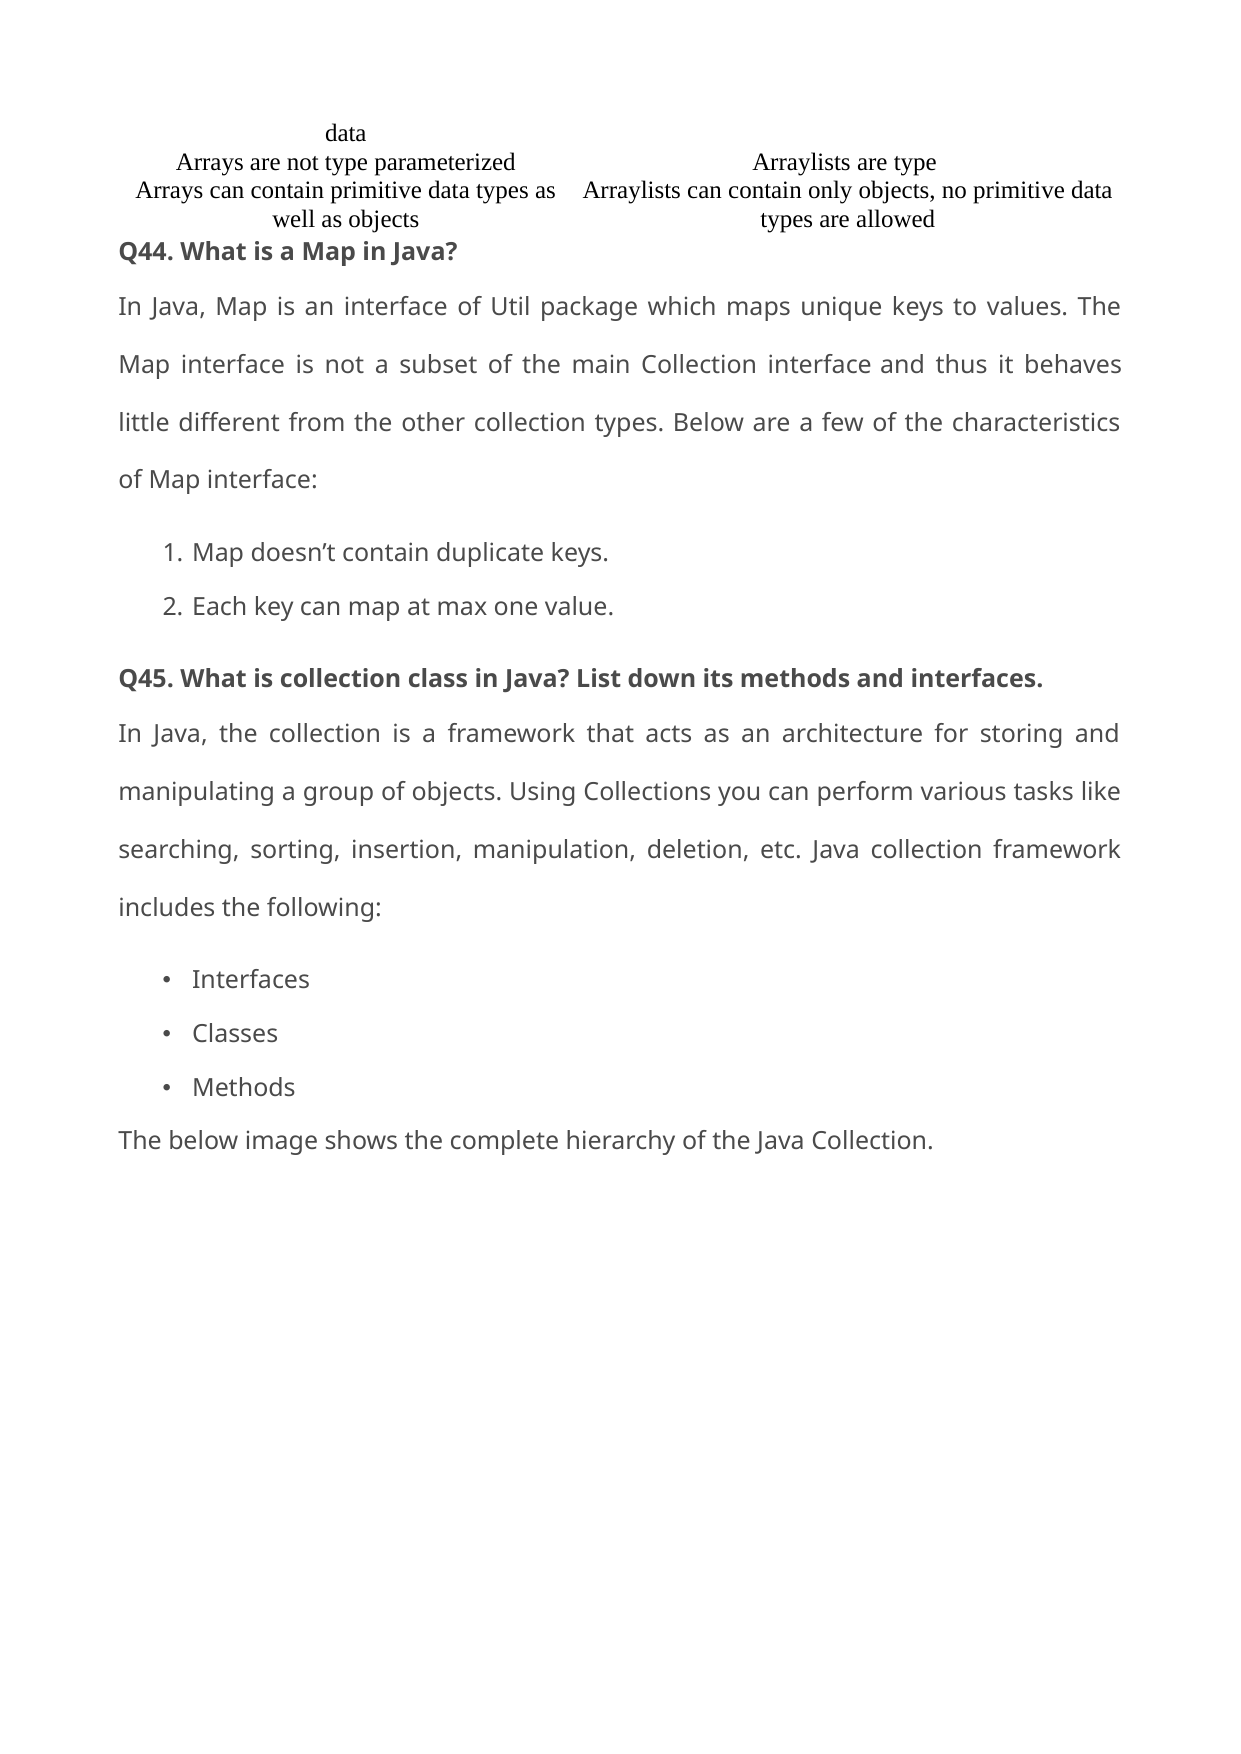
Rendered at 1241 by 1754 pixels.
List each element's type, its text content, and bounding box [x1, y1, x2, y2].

table_cell Arrays can contain primitive data types as well as objects [118, 176, 573, 233]
table_cell data [118, 118, 573, 147]
text The below image shows the complete hierarchy of the Java Collection. [118, 1123, 1122, 1157]
subtitle Q44. What is a Map in Java? [118, 233, 1122, 267]
table_cell Arrays are not type parameterized [118, 147, 573, 176]
text In Java, Map is an interface of Util package which maps unique keys to values. The Map interface is not a subset of the main Collection interface and thus it behaves little different from the other collection types. Below are a few of the characteristics of Map interface: [118, 288, 1122, 496]
list Interfaces [162, 962, 1122, 996]
list Each key can map at max one value. [162, 588, 1122, 622]
list Classes [162, 1016, 1122, 1049]
subtitle Q45. What is collection class in Java? List down its methods and interfaces. [118, 661, 1122, 694]
list Methods [162, 1069, 1122, 1103]
list Map doesn’t contain duplicate keys. [162, 534, 1122, 568]
table_cell [573, 118, 1122, 147]
table_cell Arraylists can contain only objects, no primitive data types are allowed [573, 176, 1122, 233]
text In Java, the collection is a framework that acts as an architecture for storing and manipulating a group of objects. Using Collections you can perform various tasks like searching, sorting, insertion, manipulation, deletion, etc. Java collection framework includes the following: [118, 716, 1122, 923]
table_cell Arraylists are type [573, 147, 1122, 176]
